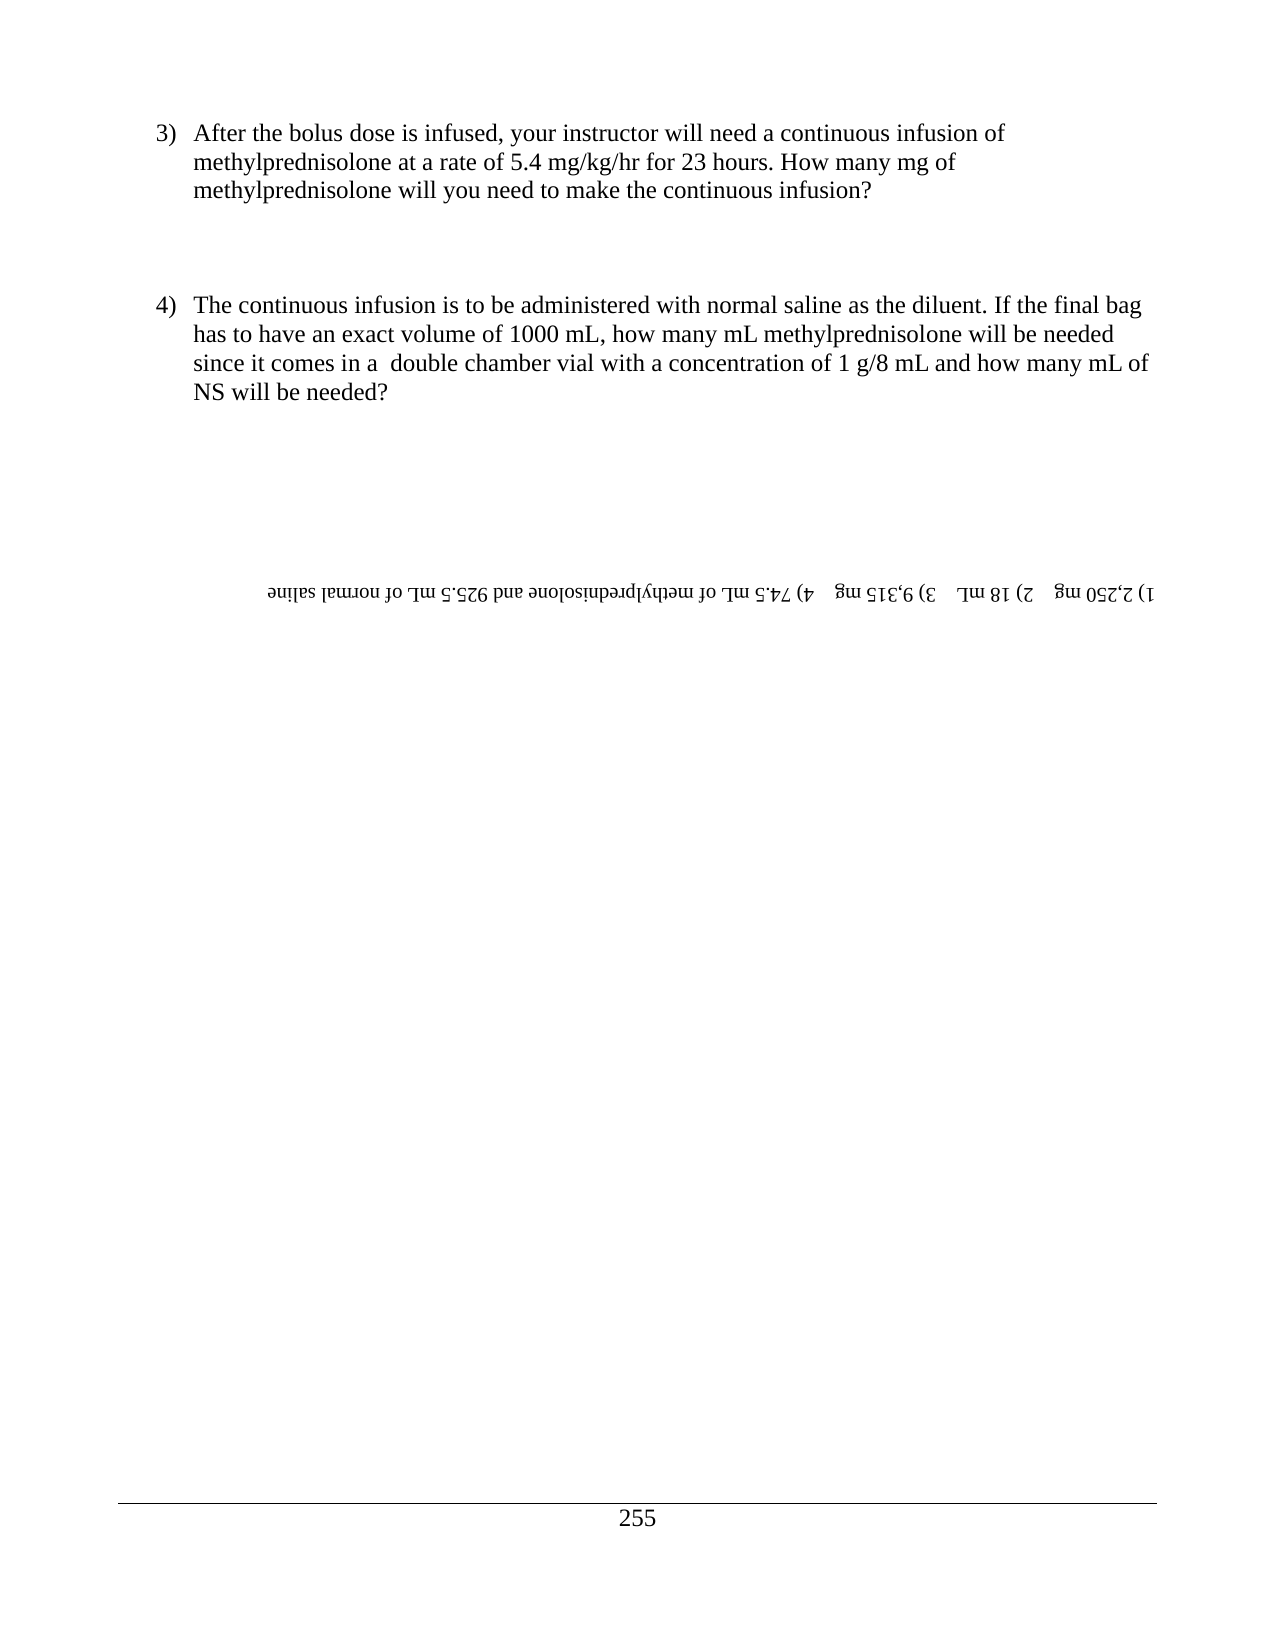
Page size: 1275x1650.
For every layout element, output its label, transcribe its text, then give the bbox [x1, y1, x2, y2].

list The continuous infusion is to be administered with normal saline as the diluent. If the final bag has to have an exact volume of 1000 mL, how many mL methylprednisolone will be needed since it comes in a double chamber vial with a concentration of 1 g/8 mL and how many mL of NS will be needed? [156, 291, 1157, 406]
list After the bolus dose is infused, your instructor will need a continuous infusion of methylprednisolone at a rate of 5.4 mg/kg/hr for 23 hours. How many mg of methylprednisolone will you need to make the continuous infusion? [156, 118, 1157, 204]
